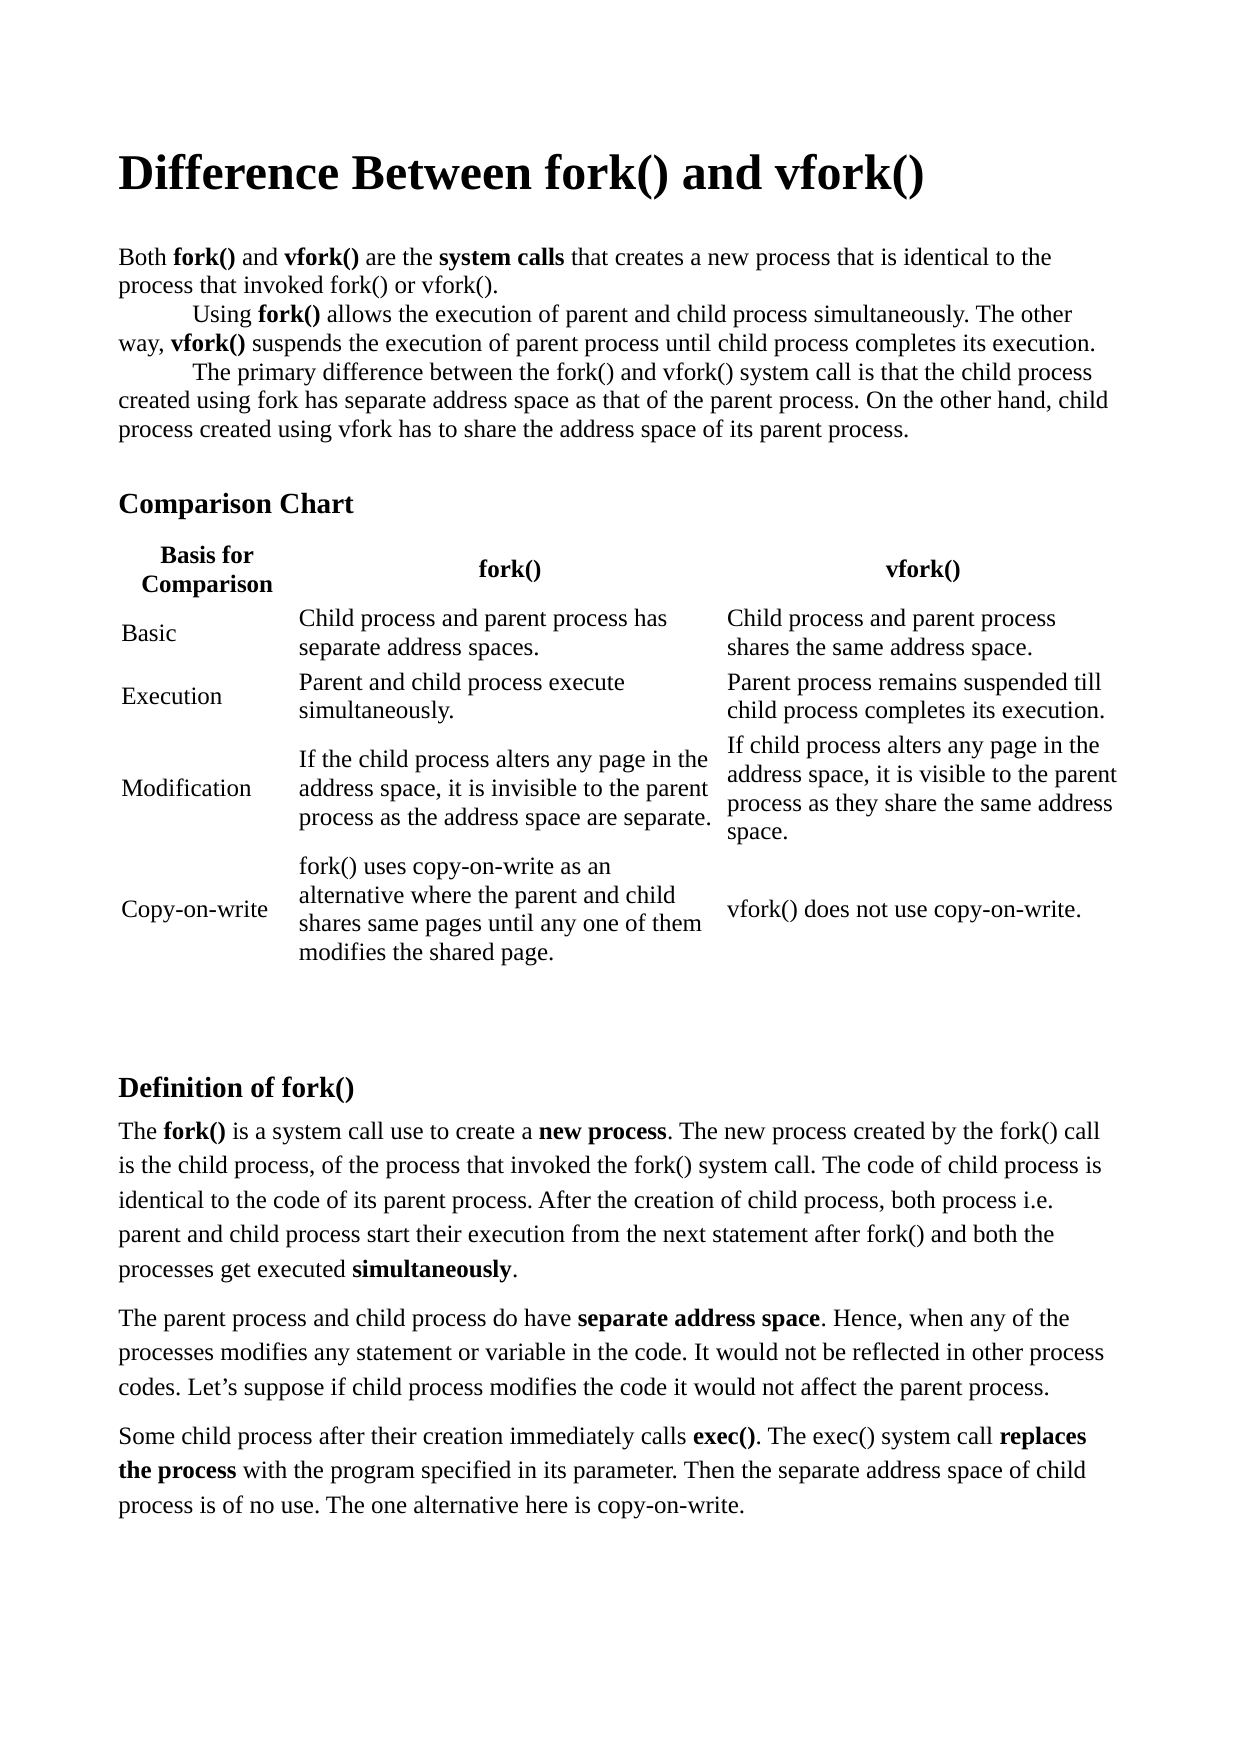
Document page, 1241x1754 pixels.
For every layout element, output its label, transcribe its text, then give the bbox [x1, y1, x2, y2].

table_cell Copy-on-write [118, 848, 296, 969]
table_header vfork() [724, 537, 1122, 601]
text The parent process and child process do have separate address space. Hence, when any of the processes modifies any statement or variable in the code. It would not be reflected in other process codes. Let’s suppose if child process modifies the code it would not affect the parent process. [118, 1303, 1122, 1401]
text Using fork() allows the execution of parent and child process simultaneously. The other way, vfork() suspends the execution of parent process until child process completes its execution. The primary difference between the fork() and vfork() system call is that the child process created using fork has separate address space as that of the parent process. On the other hand, child process created using vfork has to share the address space of its parent process. [118, 299, 1122, 443]
table_cell Parent and child process execute simultaneously. [296, 664, 724, 727]
table_cell Child process and parent process shares the same address space. [724, 601, 1122, 664]
table_cell Basic [118, 601, 296, 664]
table_cell Parent process remains suspended till child process completes its execution. [724, 664, 1122, 727]
text Both fork() and vfork() are the system calls that creates a new process that is identical to the process that invoked fork() or vfork(). [118, 242, 1122, 299]
text The fork() is a system call use to create a new process. The new process created by the fork() call is the child process, of the process that invoked the fork() system call. The code of child process is identical to the code of its parent process. After the creation of child process, both process i.e. parent and child process start their execution from the next statement after fork() and both the processes get executed simultaneously. [118, 1116, 1122, 1282]
table_cell vfork() does not use copy-on-write. [724, 848, 1122, 969]
subtitle Difference Between fork() and vfork() [118, 143, 1122, 201]
table_cell fork() uses copy-on-write as an alternative where the parent and child shares same pages until any one of them modifies the shared page. [296, 848, 724, 969]
table_cell If child process alters any page in the address space, it is visible to the parent process as they share the same address space. [724, 727, 1122, 848]
subtitle Comparison Chart [118, 486, 1122, 520]
subtitle Definition of fork() [118, 1070, 1122, 1103]
table_cell If the child process alters any page in the address space, it is invisible to the parent process as the address space are separate. [296, 727, 724, 848]
table_header Basis for Comparison [118, 537, 296, 601]
table_header fork() [296, 537, 724, 601]
table_cell Modification [118, 727, 296, 848]
table_cell Child process and parent process has separate address spaces. [296, 601, 724, 664]
table_cell Execution [118, 664, 296, 727]
text Some child process after their creation immediately calls exec(). The exec() system call replaces the process with the program specified in its parameter. Then the separate address space of child process is of no use. The one alternative here is copy-on-write. [118, 1421, 1122, 1518]
